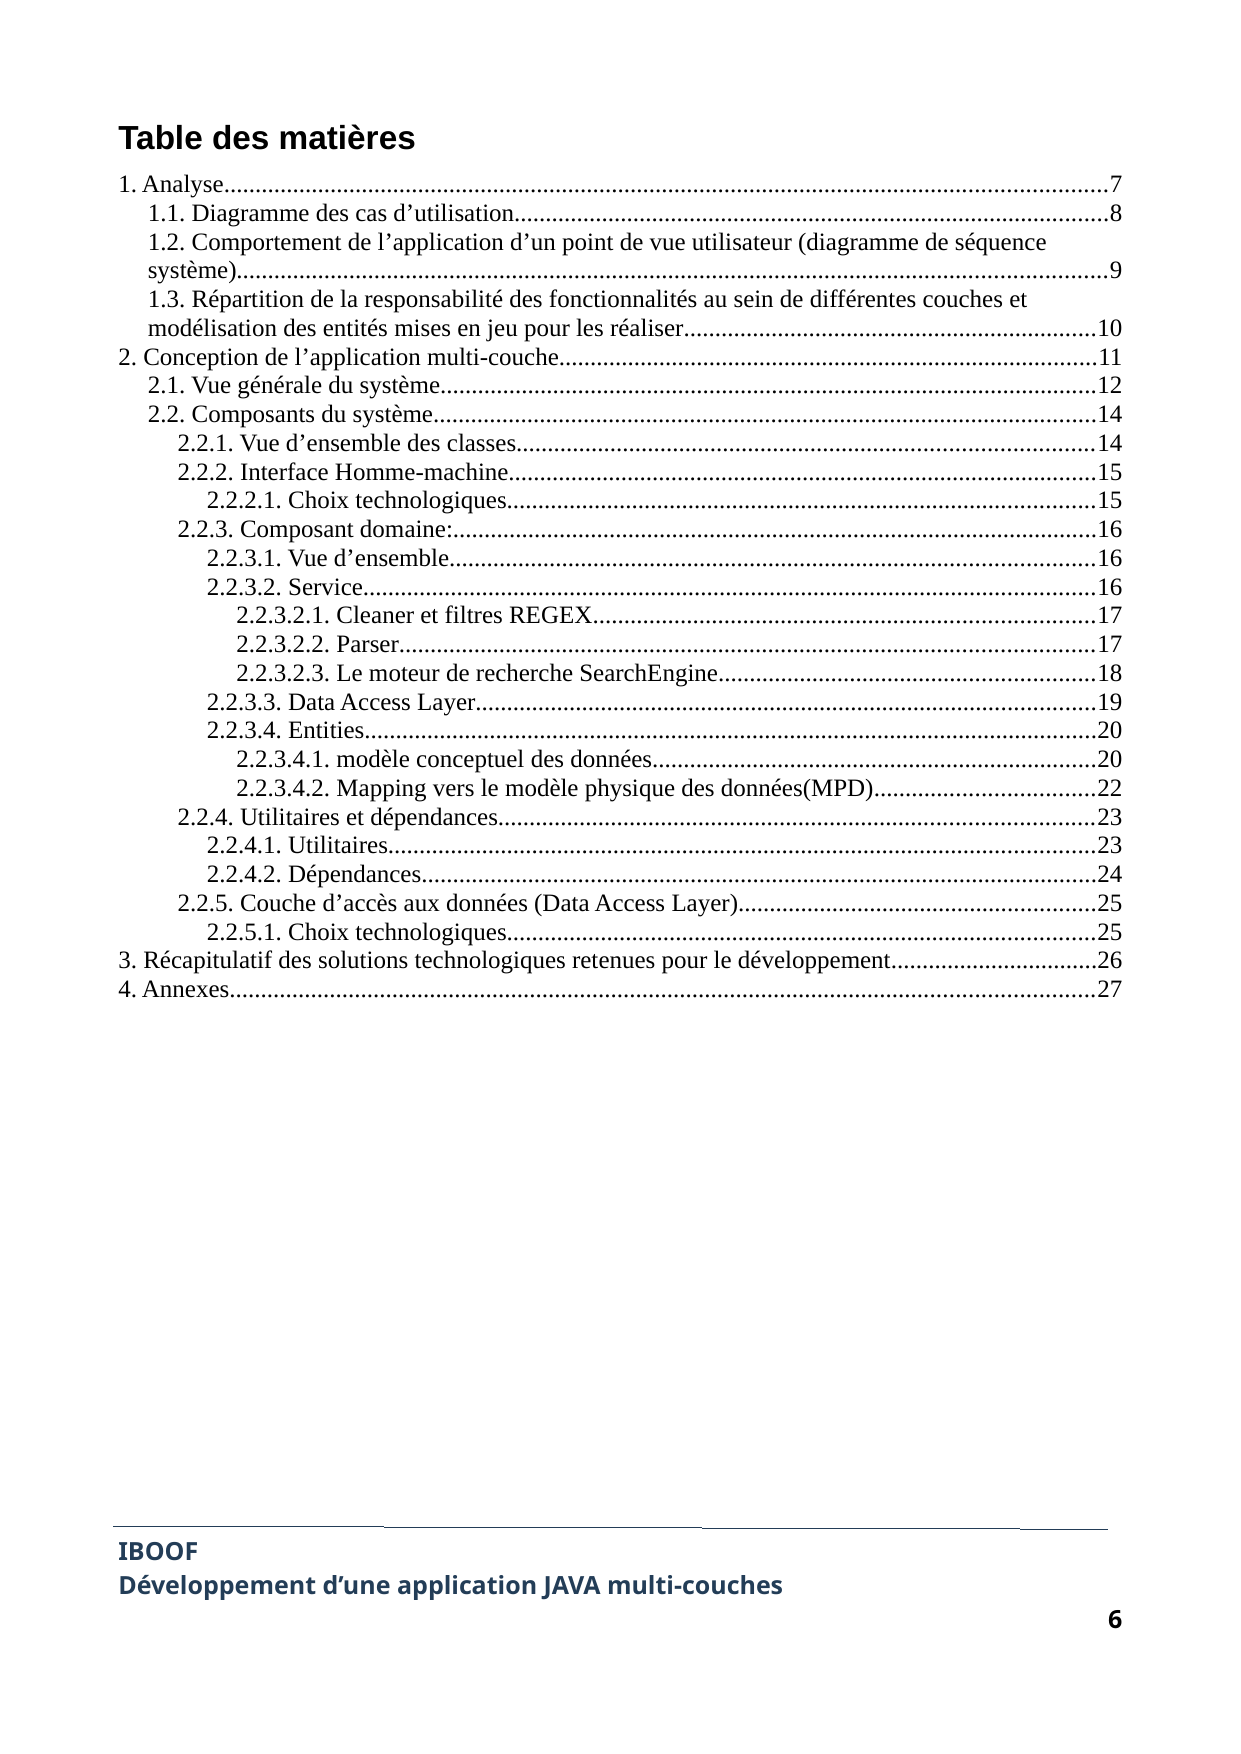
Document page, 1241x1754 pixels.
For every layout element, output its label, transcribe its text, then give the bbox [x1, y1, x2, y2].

text 2.1. Vue générale du système 12 [148, 370, 1122, 399]
text 1.2. Comportement de l’application d’un point de vue utilisateur (diagramme de séquence système) 9 [148, 227, 1122, 284]
text 2.2.2. Interface Homme-machine 15 [177, 457, 1122, 485]
text 2.2. Composants du système 14 [148, 399, 1122, 428]
text 2.2.3.2. Service 16 [207, 572, 1122, 600]
text 2.2.5. Couche d’accès aux données (Data Access Layer) 25 [177, 888, 1122, 917]
text 2.2.4.2. Dépendances 24 [207, 859, 1122, 888]
text 2.2.3.1. Vue d’ensemble 16 [207, 543, 1122, 572]
text 2.2.3.2.2. Parser 17 [236, 629, 1122, 658]
text 2.2.2.1. Choix technologiques 15 [207, 485, 1122, 514]
text 3. Récapitulatif des solutions technologiques retenues pour le développement 26 [118, 945, 1122, 974]
text 2.2.3.4.1. modèle conceptuel des données 20 [236, 744, 1122, 773]
text 2.2.3.2.3. Le moteur de recherche SearchEngine 18 [236, 658, 1122, 687]
text 2.2.3. Composant domaine: 16 [177, 514, 1122, 543]
text 1.1. Diagramme des cas d’utilisation 8 [148, 198, 1122, 227]
text 2.2.4.1. Utilitaires 23 [207, 830, 1122, 859]
text 2.2.3.2.1. Cleaner et filtres REGEX 17 [236, 600, 1122, 629]
text 4. Annexes 27 [118, 974, 1122, 1003]
text 2.2.3.3. Data Access Layer 19 [207, 687, 1122, 715]
text 2.2.1. Vue d’ensemble des classes 14 [177, 428, 1122, 457]
text 2.2.3.4.2. Mapping vers le modèle physique des données(MPD) 22 [236, 773, 1122, 802]
text 2.2.5.1. Choix technologiques 25 [207, 917, 1122, 945]
text 2.2.3.4. Entities 20 [207, 715, 1122, 744]
text 2.2.4. Utilitaires et dépendances 23 [177, 802, 1122, 830]
text 2. Conception de l’application multi-couche 11 [118, 342, 1122, 370]
text 1. Analyse 7 [118, 169, 1122, 198]
text 1.3. Répartition de la responsabilité des fonctionnalités au sein de différentes couches et modélisation des entités mises en jeu pour les réaliser 10 [148, 284, 1122, 342]
subtitle Table des matières [118, 118, 1122, 157]
